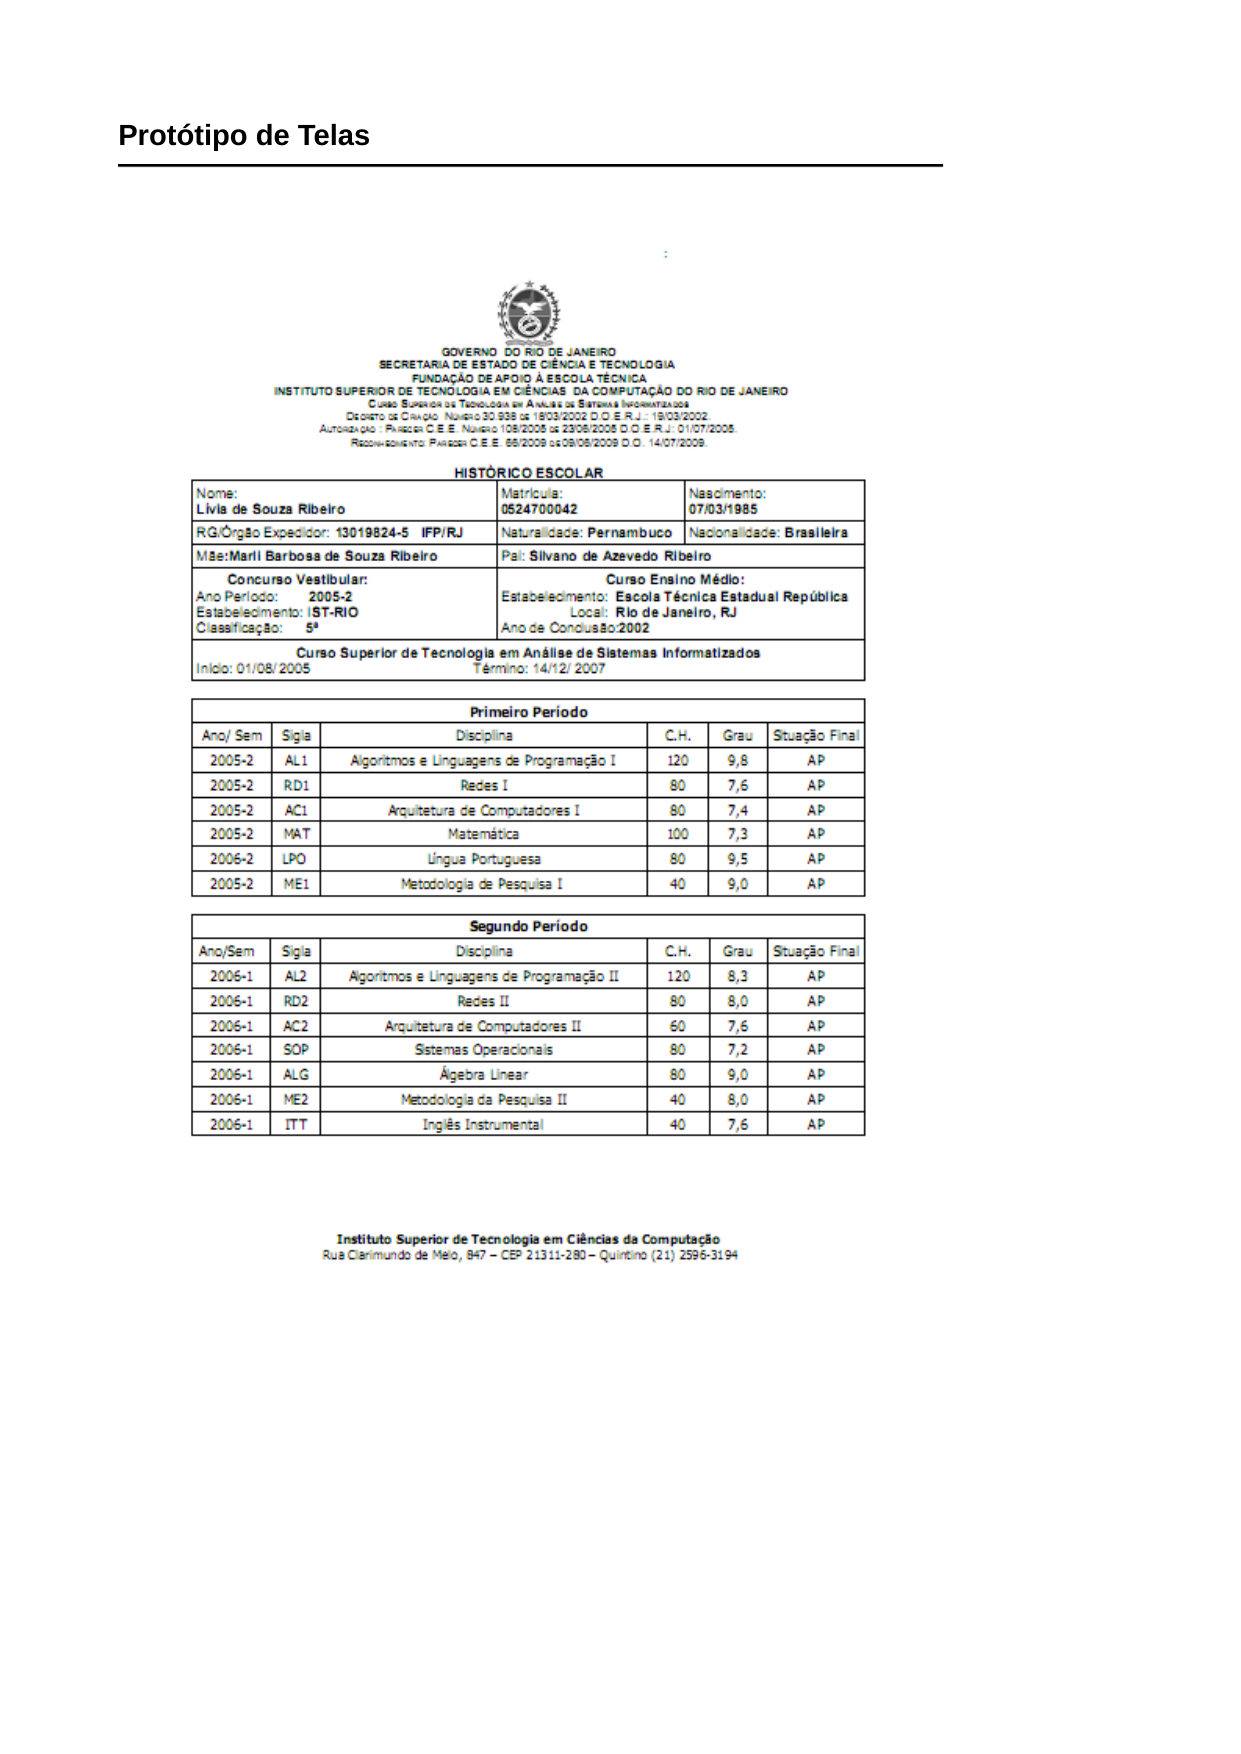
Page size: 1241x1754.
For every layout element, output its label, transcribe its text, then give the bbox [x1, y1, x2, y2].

picture [118, 164, 944, 1341]
subtitle Protótipo de Telas [118, 118, 1122, 152]
